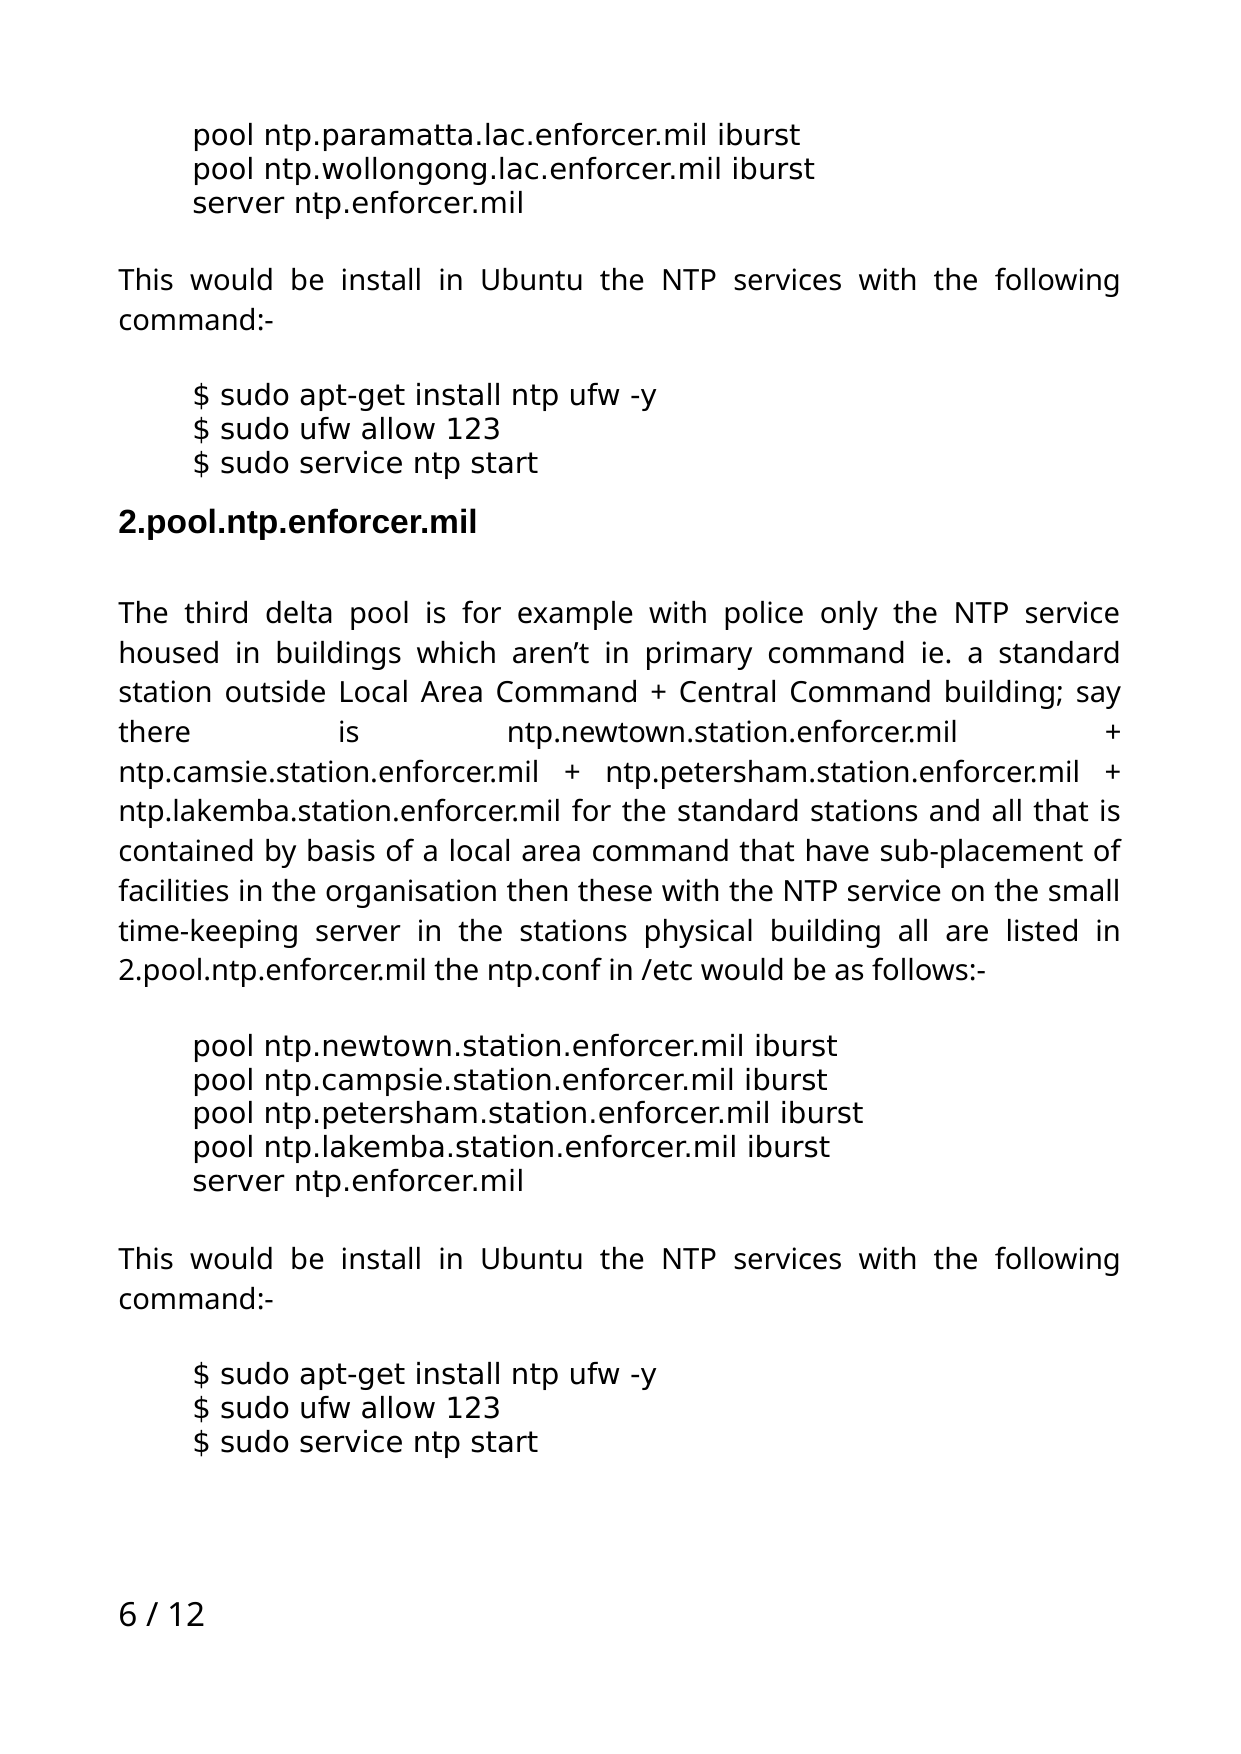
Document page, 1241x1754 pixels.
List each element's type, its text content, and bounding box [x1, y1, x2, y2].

text server ntp.enforcer.mil [192, 1165, 1122, 1199]
text $ sudo apt-get install ntp ufw -y $ sudo ufw allow 123 [192, 379, 1122, 447]
text pool ntp.paramatta.lac.enforcer.mil iburst pool ntp.wollongong.lac.enforcer.mil iburst [192, 118, 1122, 186]
text server ntp.enforcer.mil [192, 186, 1122, 220]
text This would be install in Ubuntu the NTP services with the following command:- [118, 260, 1122, 339]
text $ sudo apt-get install ntp ufw -y $ sudo ufw allow 123 [192, 1357, 1122, 1425]
subtitle 2.pool.ntp.enforcer.mil [118, 501, 1122, 540]
text $ sudo service ntp start [192, 1425, 1122, 1459]
text This would be install in Ubuntu the NTP services with the following command:- [118, 1238, 1122, 1318]
text $ sudo service ntp start [192, 447, 1122, 481]
text The third delta pool is for example with police only the NTP service housed in buildings which aren’t in primary command ie. a standard station outside Local Area Command + Central Command building; say there is ntp.newtown.station.enforcer.mil + ntp.camsie.station.enforcer.mil + ntp.petersham.station.enforcer.mil + ntp.lakemba.station.enforcer.mil for the standard stations and all that is contained by basis of a local area command that have sub-placement of facilities in the organisation then these with the NTP service on the small time-keeping server in the stations physical building all are listed in 2.pool.ntp.enforcer.mil the ntp.conf in /etc would be as follows:- [118, 592, 1122, 989]
text pool ntp.newtown.station.enforcer.mil iburst pool ntp.campsie.station.enforcer.mil iburst pool ntp.petersham.station.enforcer.mil iburst pool ntp.lakemba.station.enforcer.mil iburst [192, 1029, 1122, 1165]
